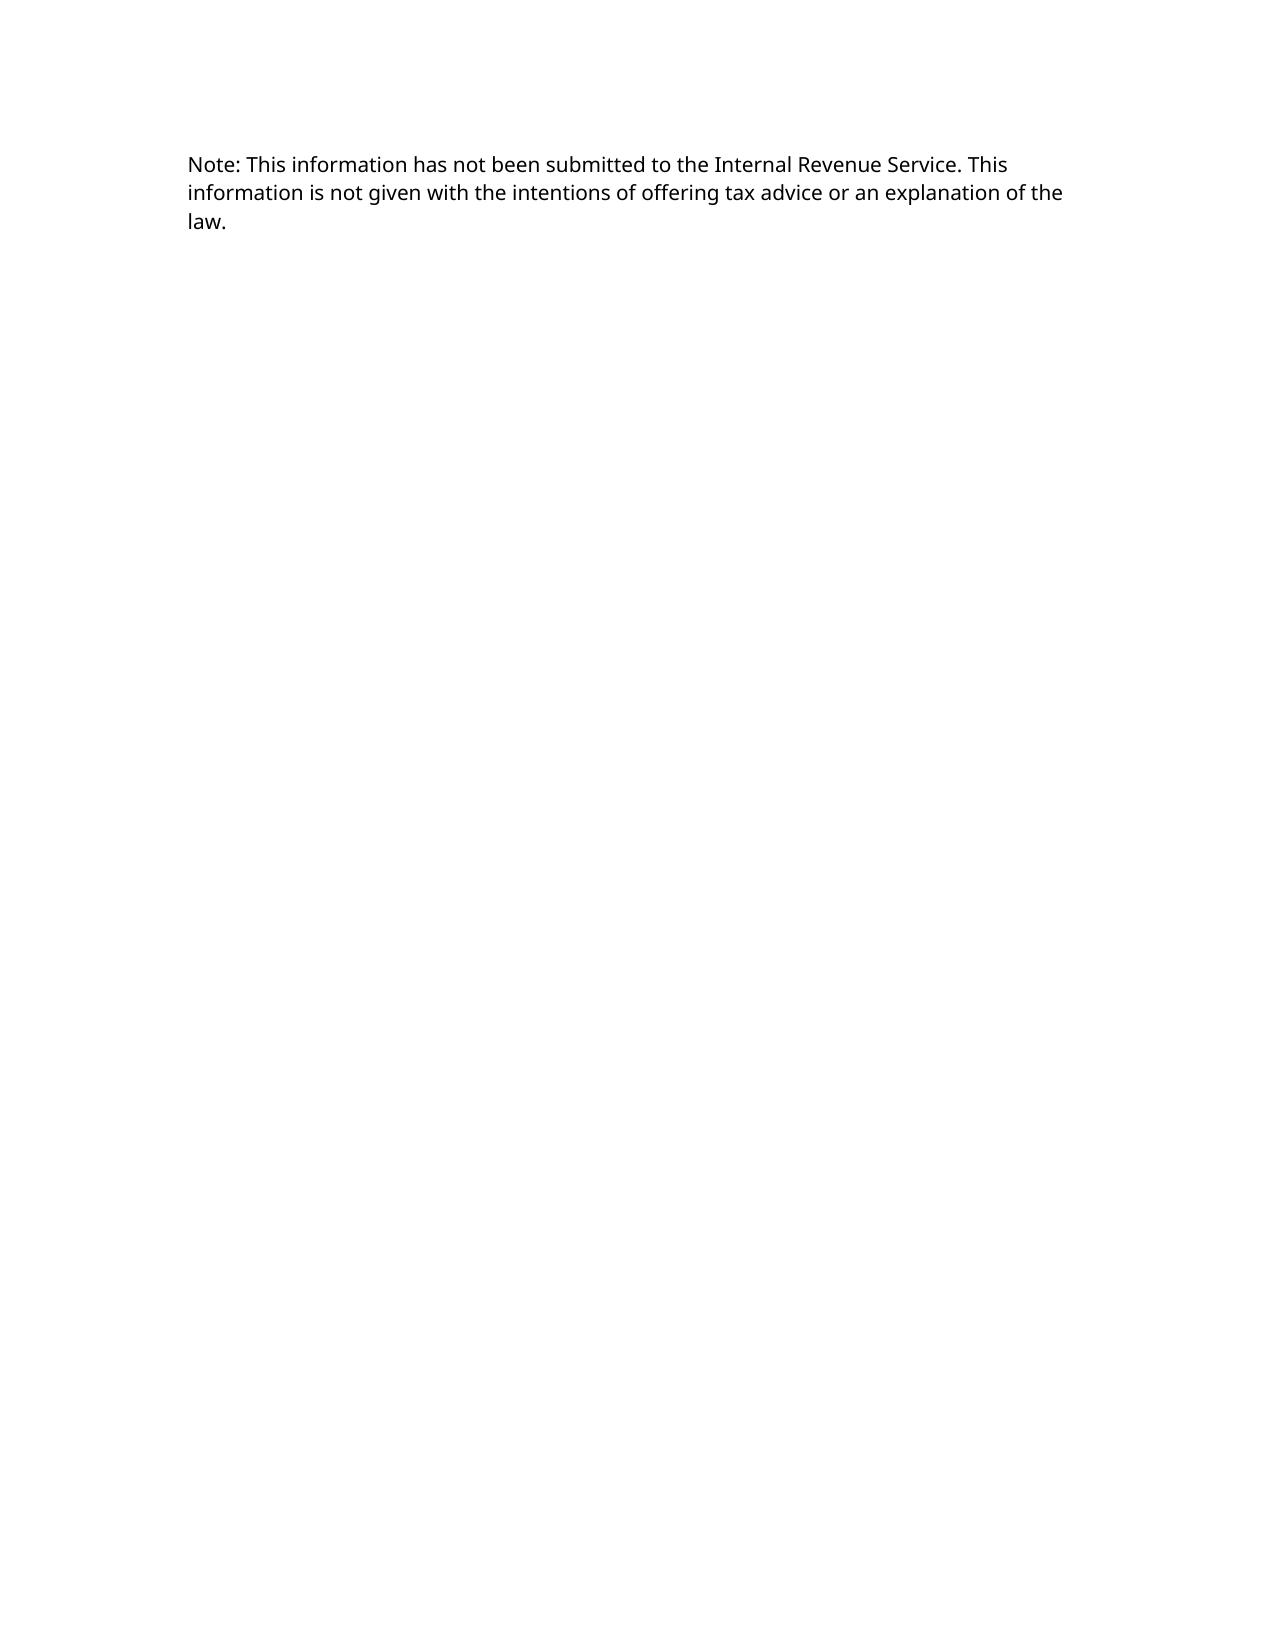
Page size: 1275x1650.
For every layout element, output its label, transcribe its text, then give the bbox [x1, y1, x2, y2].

text Note: This information has not been submitted to the Internal Revenue Service. This information is not given with the intentions of offering tax advice or an explanation of the law. [187, 150, 1087, 235]
